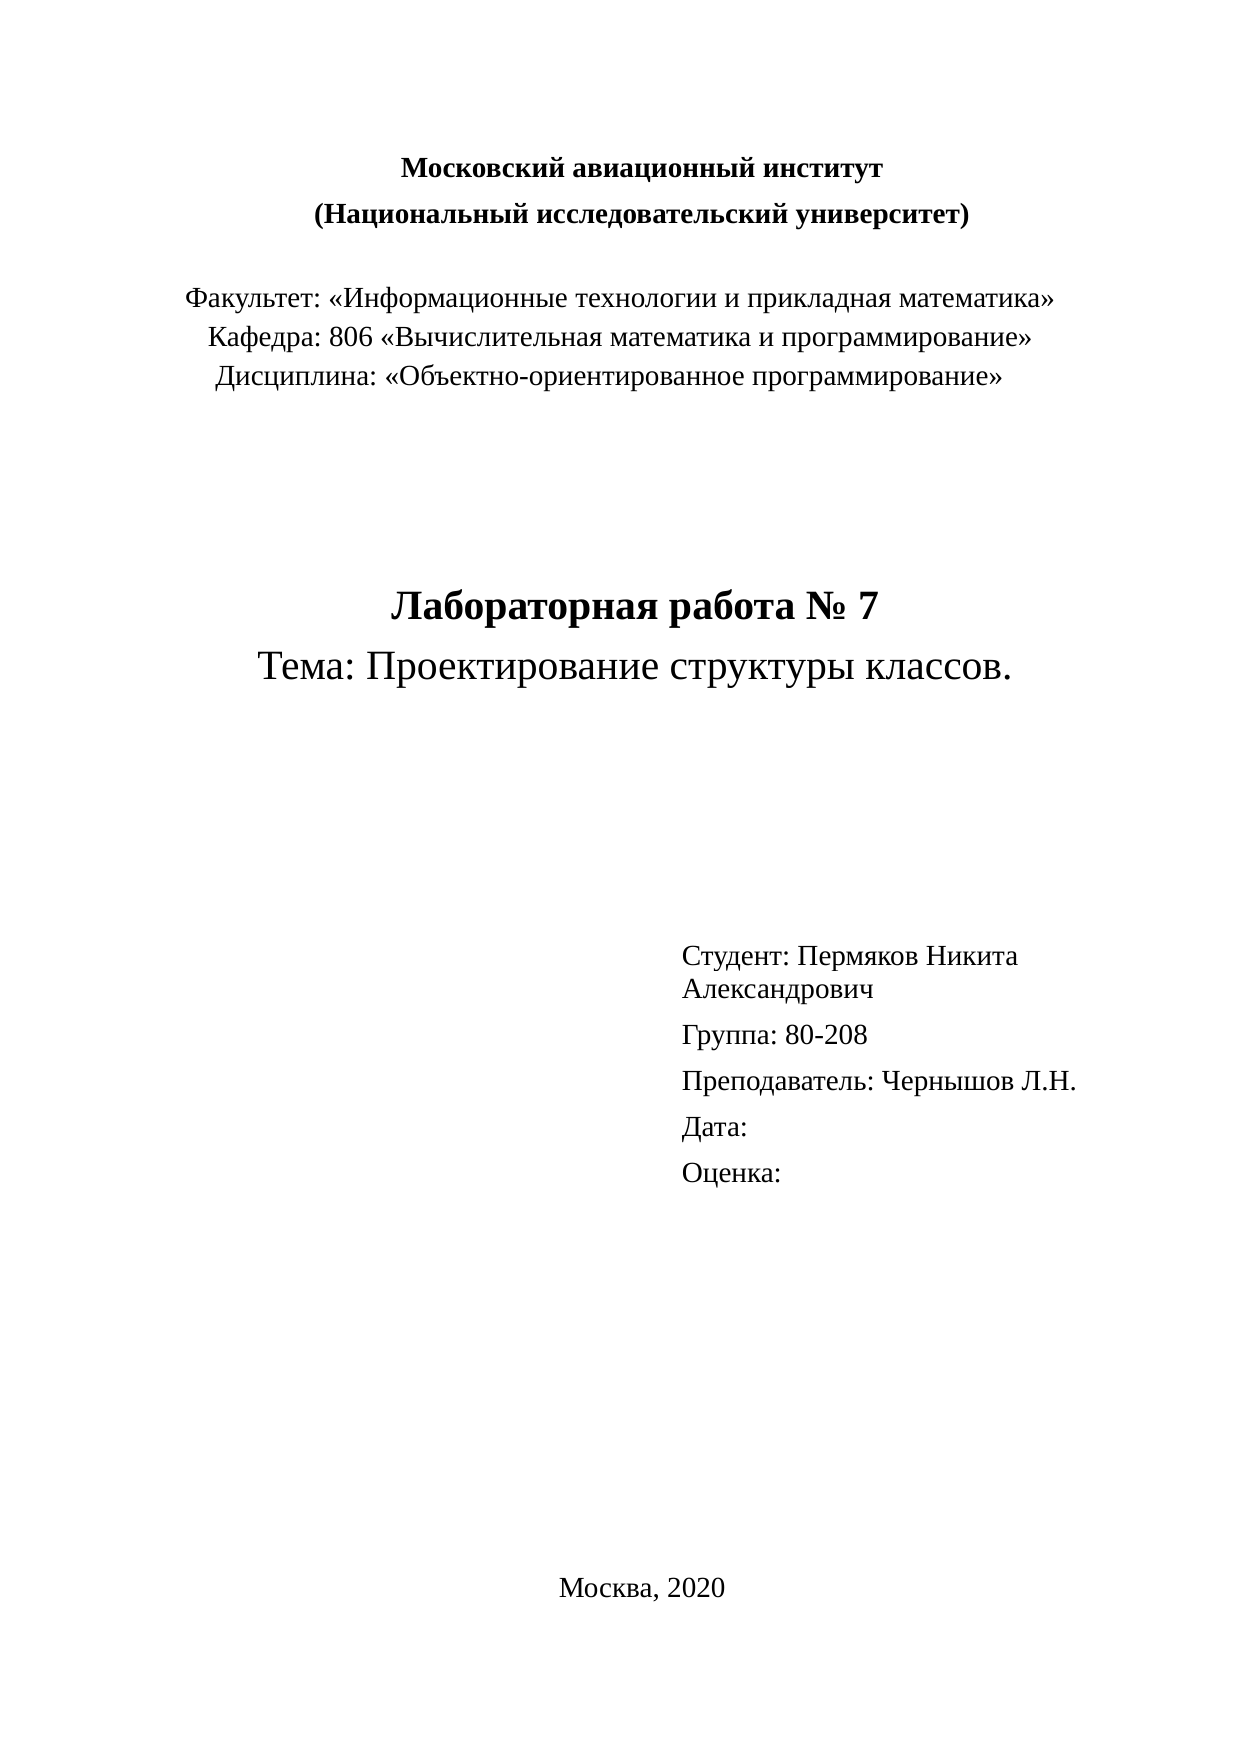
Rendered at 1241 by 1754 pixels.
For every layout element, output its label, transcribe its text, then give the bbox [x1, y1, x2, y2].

text Преподаватель: Чернышов Л.Н. [682, 1063, 1090, 1097]
text Московский авиационный институт [150, 150, 1090, 183]
text Дата: [682, 1109, 1090, 1143]
text Кафедра: 806 «Вычислительная математика и программирование» [150, 319, 1090, 353]
text Оценка: [682, 1155, 1090, 1189]
text Тема: Проектирование структуры классов. [209, 641, 1061, 689]
text Дисциплина: «Объектно-ориентированное программирование» [150, 358, 1090, 391]
text Студент: Пермяков Никита Александрович [682, 938, 1090, 1005]
text Группа: 80-208 [682, 1017, 1090, 1051]
text (Национальный исследовательский университет) [150, 196, 1090, 229]
text Факультет: «Информационные технологии и прикладная математика» [150, 281, 1090, 314]
text Москва, 2020 [150, 1570, 1090, 1603]
text Лабораторная работа № 7 [209, 580, 1061, 628]
